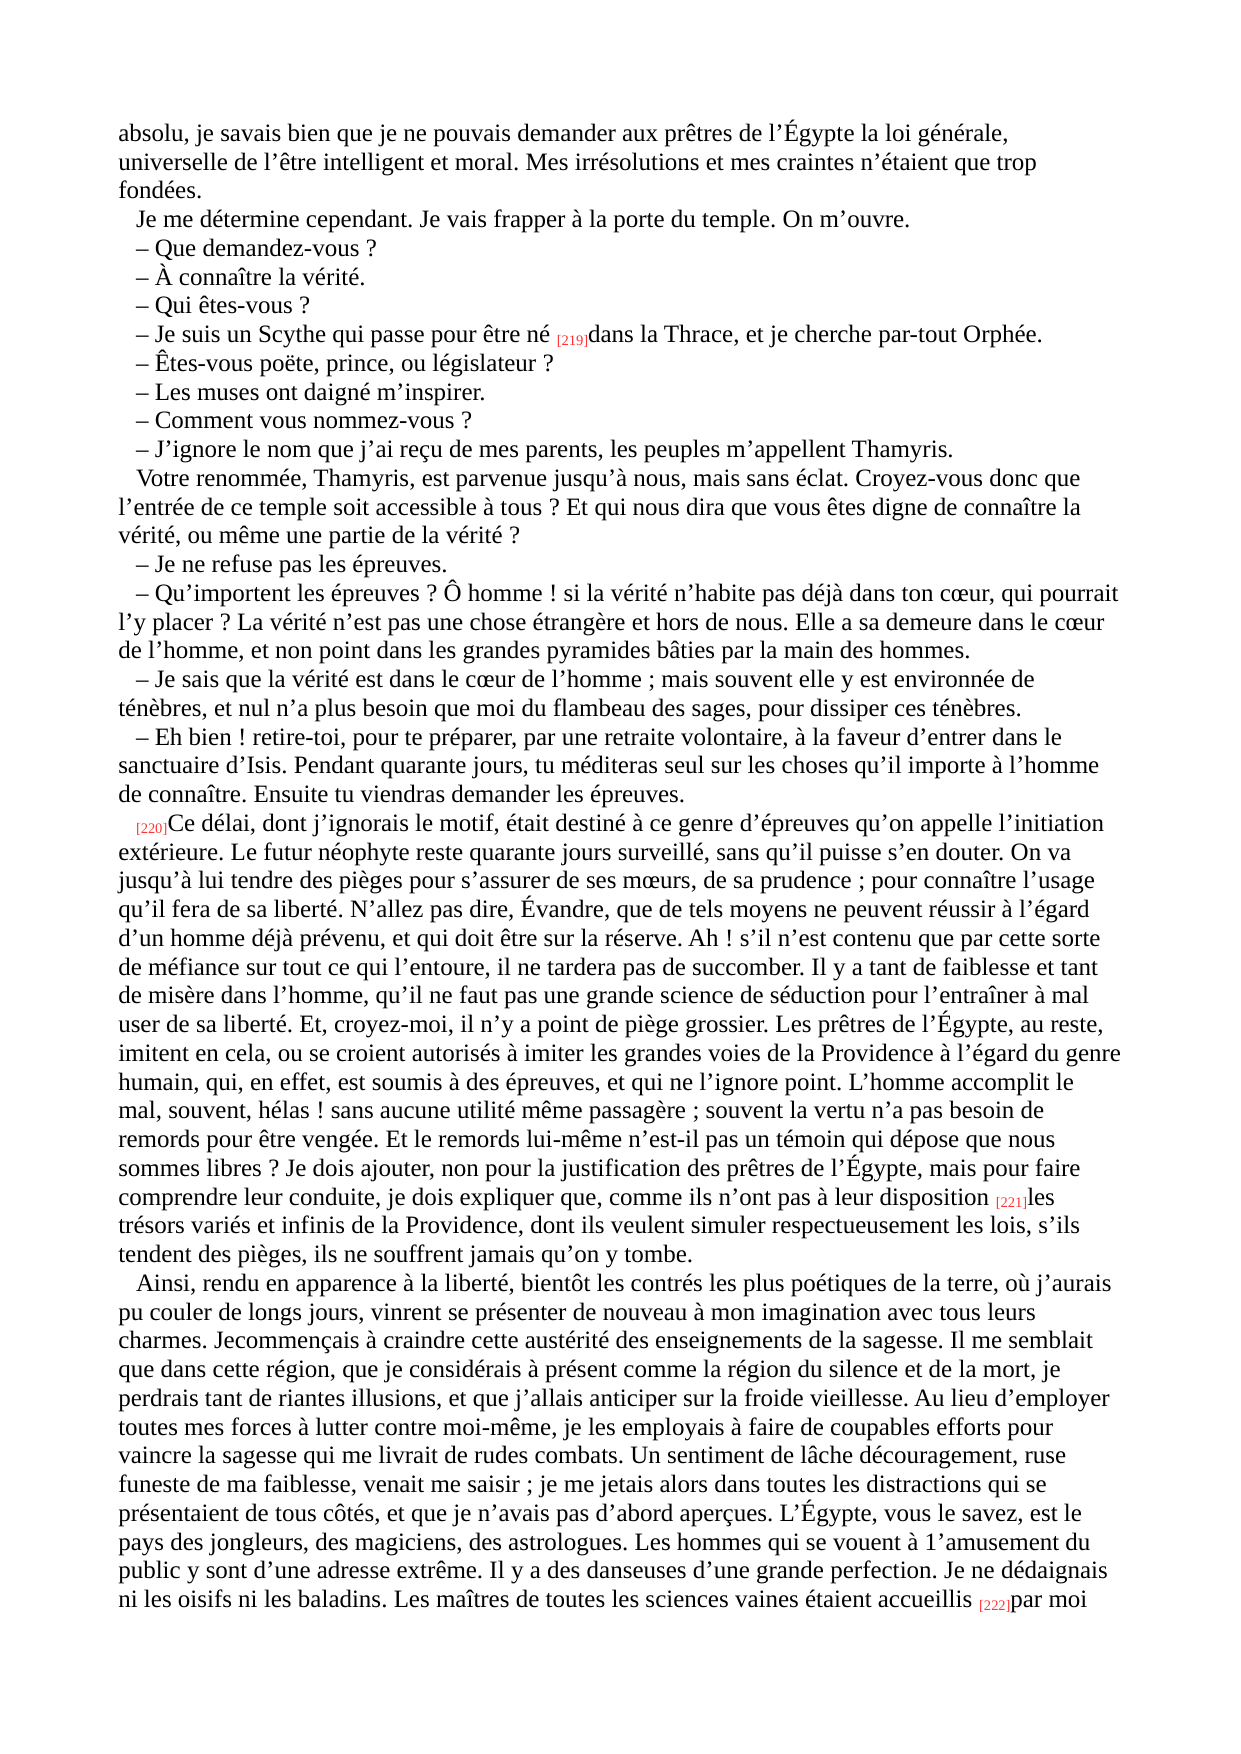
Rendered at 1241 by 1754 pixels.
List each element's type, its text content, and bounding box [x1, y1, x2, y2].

text – J’ignore le nom que j’ai reçu de mes parents, les peuples m’appellent Thamyris. [118, 434, 1122, 463]
text – Je suis un Scythe qui passe pour être né [219]dans la Thrace, et je cherche par-tout Orphée. [118, 319, 1122, 348]
text – Que demandez-vous ? [118, 233, 1122, 262]
text – Eh bien ! retire-toi, pour te préparer, par une retraite volontaire, à la faveur d’entrer dans le sanctuaire d’Isis. Pendant quarante jours, tu méditeras seul sur les choses qu’il importe à l’homme de connaître. Ensuite tu viendras demander les épreuves. [118, 722, 1122, 808]
text – Les muses ont daigné m’inspirer. [118, 377, 1122, 406]
text Je me détermine cependant. Je vais frapper à la porte du temple. On m’ouvre. [118, 204, 1122, 233]
text Votre renommée, Thamyris, est parvenue jusqu’à nous, mais sans éclat. Croyez-vous donc que l’entrée de ce temple soit accessible à tous ? Et qui nous dira que vous êtes digne de connaître la vérité, ou même une partie de la vérité ? [118, 463, 1122, 549]
text [220]Ce délai, dont j’ignorais le motif, était destiné à ce genre d’épreuves qu’on appelle l’initiation extérieure. Le futur néophyte reste quarante jours surveillé, sans qu’il puisse s’en douter. On va jusqu’à lui tendre des pièges pour s’assurer de ses mœurs, de sa prudence ; pour connaître l’usage qu’il fera de sa liberté. N’allez pas dire, Évandre, que de tels moyens ne peuvent réussir à l’égard d’un homme déjà prévenu, et qui doit être sur la réserve. Ah ! s’il n’est contenu que par cette sorte de méfiance sur tout ce qui l’entoure, il ne tardera pas de succomber. Il y a tant de faiblesse et tant de misère dans l’homme, qu’il ne faut pas une grande science de séduction pour l’entraîner à mal user de sa liberté. Et, croyez-moi, il n’y a point de piège grossier. Les prêtres de l’Égypte, au reste, imitent en cela, ou se croient autorisés à imiter les grandes voies de la Providence à l’égard du genre humain, qui, en effet, est soumis à des épreuves, et qui ne l’ignore point. L’homme accomplit le mal, souvent, hélas ! sans aucune utilité même passagère ; souvent la vertu n’a pas besoin de remords pour être vengée. Et le remords lui-même n’est-il pas un témoin qui dépose que nous sommes libres ? Je dois ajouter, non pour la justification des prêtres de l’Égypte, mais pour faire comprendre leur conduite, je dois expliquer que, comme ils n’ont pas à leur disposition [221]les trésors variés et infinis de la Providence, dont ils veulent simuler respectueusement les lois, s’ils tendent des pièges, ils ne souffrent jamais qu’on y tombe. [118, 808, 1122, 1268]
text – Qui êtes-vous ? [118, 291, 1122, 319]
text – Je ne refuse pas les épreuves. [118, 549, 1122, 578]
text absolu, je savais bien que je ne pouvais demander aux prêtres de l’Égypte la loi générale, universelle de l’être intelligent et moral. Mes irrésolutions et mes craintes n’étaient que trop fondées. [118, 118, 1122, 204]
text – Êtes-vous poëte, prince, ou législateur ? [118, 348, 1122, 377]
text – Je sais que la vérité est dans le cœur de l’homme ; mais souvent elle y est environnée de ténèbres, et nul n’a plus besoin que moi du flambeau des sages, pour dissiper ces ténèbres. [118, 664, 1122, 722]
text – À connaître la vérité. [118, 262, 1122, 291]
text – Qu’importent les épreuves ? Ô homme ! si la vérité n’habite pas déjà dans ton cœur, qui pourrait l’y placer ? La vérité n’est pas une chose étrangère et hors de nous. Elle a sa demeure dans le cœur de l’homme, et non point dans les grandes pyramides bâties par la main des hommes. [118, 578, 1122, 664]
text – Comment vous nommez-vous ? [118, 406, 1122, 434]
text Ainsi, rendu en apparence à la liberté, bientôt les contrés les plus poétiques de la terre, où j’aurais pu couler de longs jours, vinrent se présenter de nouveau à mon imagination avec tous leurs charmes. Jecommençais à craindre cette austérité des enseignements de la sagesse. Il me semblait que dans cette région, que je considérais à présent comme la région du silence et de la mort, je perdrais tant de riantes illusions, et que j’allais anticiper sur la froide vieillesse. Au lieu d’employer toutes mes forces à lutter contre moi-même, je les employais à faire de coupables efforts pour vaincre la sagesse qui me livrait de rudes combats. Un sentiment de lâche découragement, ruse funeste de ma faiblesse, venait me saisir ; je me jetais alors dans toutes les distractions qui se présentaient de tous côtés, et que je n’avais pas d’abord aperçues. L’Égypte, vous le savez, est le pays des jongleurs, des magiciens, des astrologues. Les hommes qui se vouent à 1’amusement du public y sont d’une adresse extrême. Il y a des danseuses d’une grande perfection. Je ne dédaignais ni les oisifs ni les baladins. Les maîtres de toutes les sciences vaines étaient accueillis [222]par moi [118, 1268, 1122, 1613]
